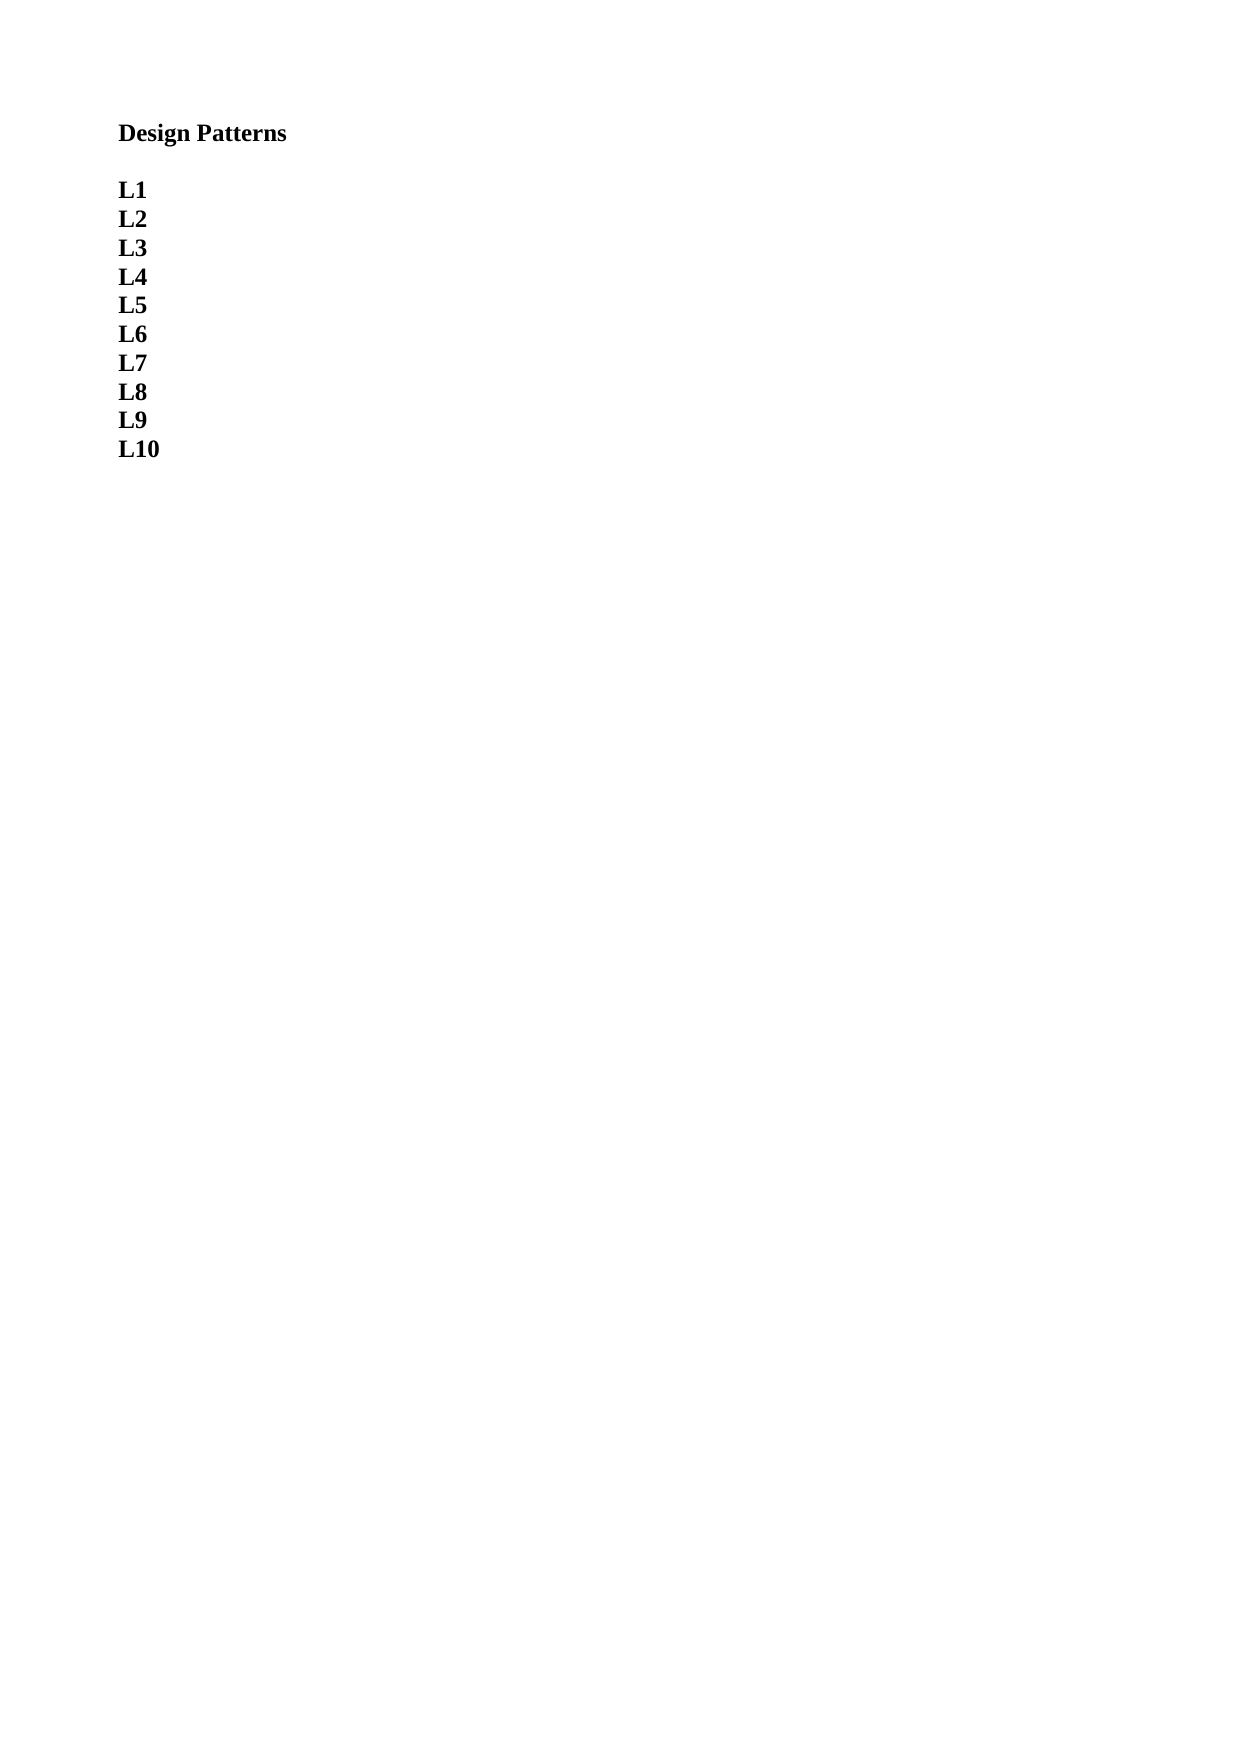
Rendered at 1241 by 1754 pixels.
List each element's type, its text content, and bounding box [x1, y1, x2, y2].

text L1 [118, 176, 1122, 204]
text L3 [118, 233, 1122, 262]
text L2 [118, 204, 1122, 233]
text L6 [118, 319, 1122, 348]
text L7 [118, 348, 1122, 377]
text L5 [118, 291, 1122, 319]
text L8 [118, 377, 1122, 406]
text L9 [118, 406, 1122, 434]
text L4 [118, 262, 1122, 291]
text Design Patterns [118, 118, 1122, 147]
text L10 [118, 434, 1122, 463]
